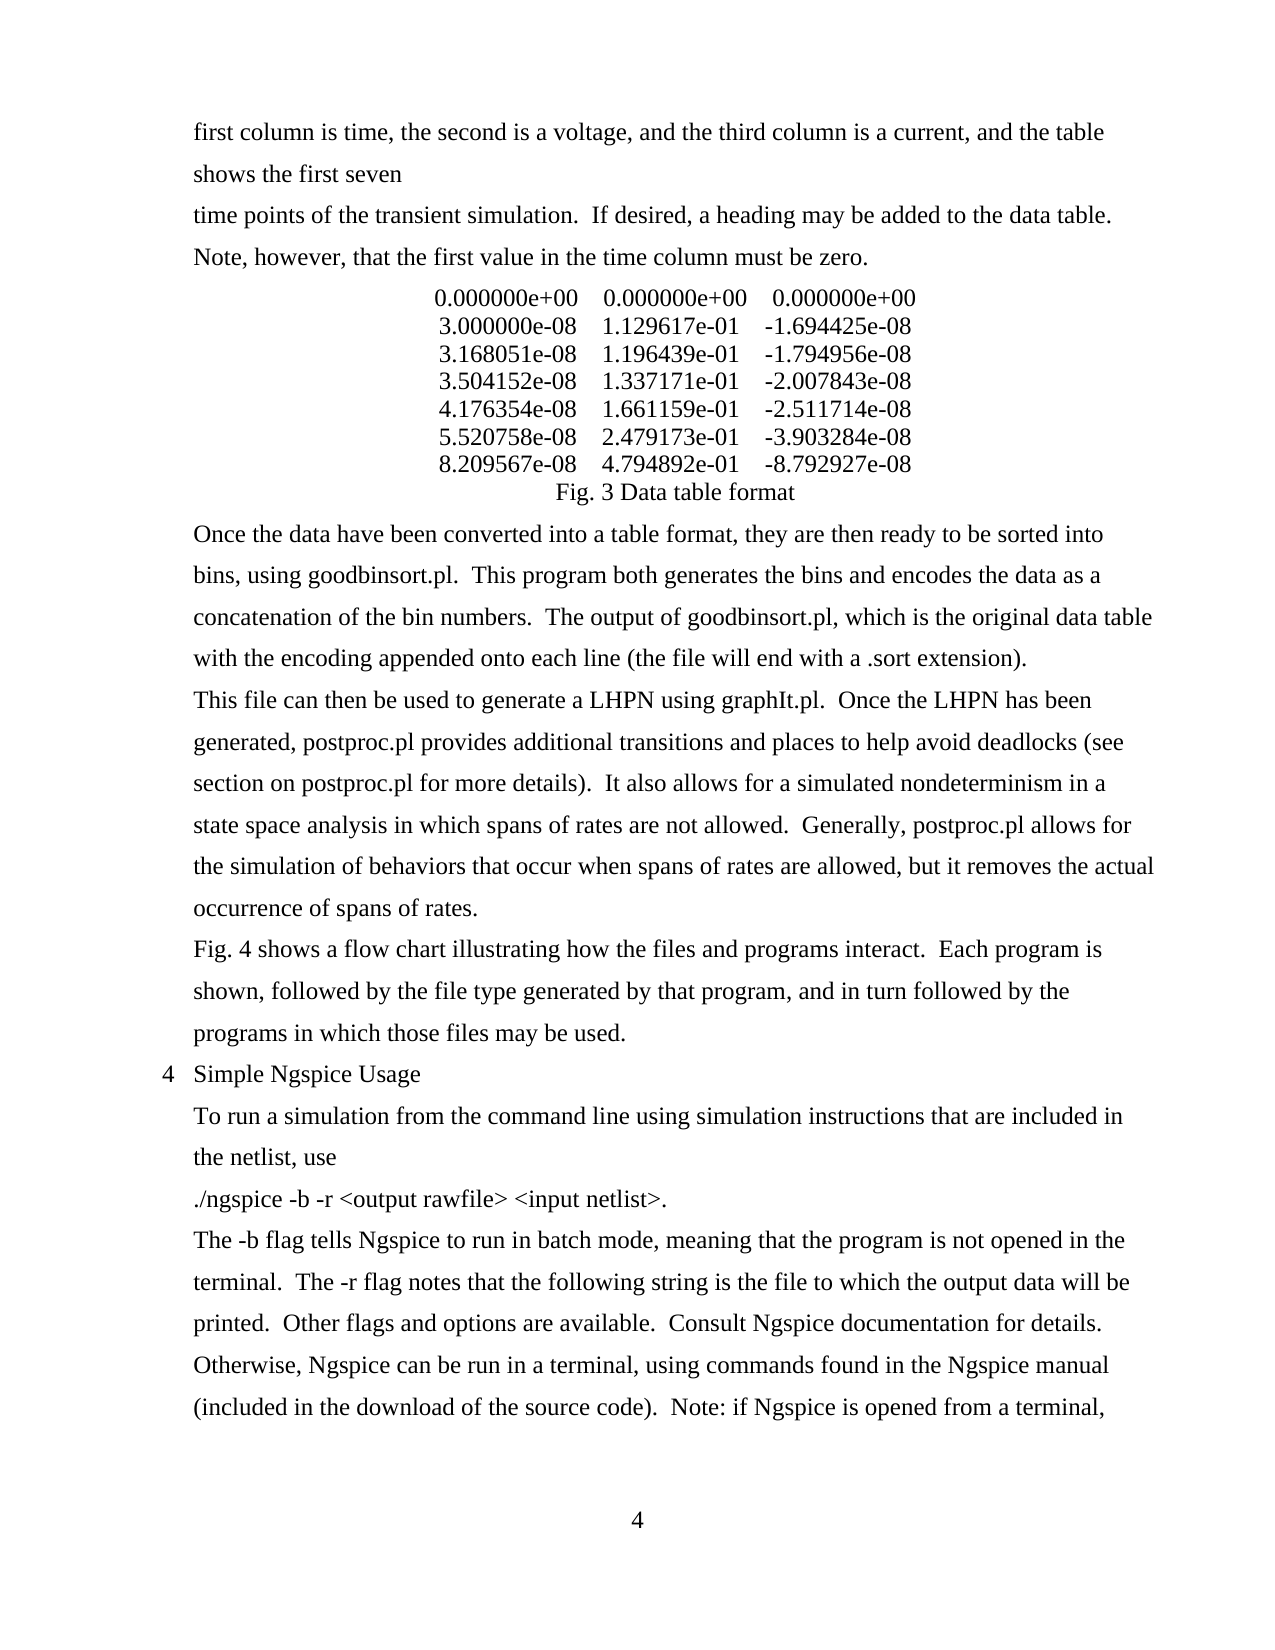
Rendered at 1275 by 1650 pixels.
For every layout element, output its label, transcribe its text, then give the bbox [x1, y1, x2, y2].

list This file can then be used to generate a LHPN using graphIt.pl. Once the LHPN has been generated, postproc.pl provides additional transitions and places to help avoid deadlocks (see section on postproc.pl for more details). It also allows for a simulated nondeterminism in a state space analysis in which spans of rates are not allowed. Generally, postproc.pl allows for the simulation of behaviors that occur when spans of rates are allowed, but it removes the actual occurrence of spans of rates. [156, 686, 1157, 922]
list 3.000000e-08 1.129617e-01 -1.694425e-08 [156, 312, 1157, 340]
list 8.209567e-08 4.794892e-01 -8.792927e-08 [156, 451, 1157, 478]
list 3.504152e-08 1.337171e-01 -2.007843e-08 [156, 367, 1157, 395]
list Fig. 4 shows a flow chart illustrating how the files and programs interact. Each program is shown, followed by the file type generated by that program, and in turn followed by the programs in which those files may be used. [156, 936, 1157, 1046]
list To run a simulation from the command line using simulation instructions that are included in the netlist, use [156, 1102, 1157, 1171]
list 0.000000e+00 0.000000e+00 0.000000e+00 [156, 284, 1157, 312]
list 3.168051e-08 1.196439e-01 -1.794956e-08 [156, 340, 1157, 367]
list Otherwise, Ngspice can be run in a terminal, using commands found in the Ngspice manual (included in the download of the source code). Note: if Ngspice is opened from a terminal, [156, 1351, 1157, 1420]
list Simple Ngspice Usage [156, 1060, 1157, 1088]
list 4.176354e-08 1.661159e-01 -2.511714e-08 [156, 395, 1157, 423]
list ./ngspice -b -r <output rawfile> <input netlist>. The -b flag tells Ngspice to run in batch mode, meaning that the program is not opened in the terminal. The -r flag notes that the following string is the file to which the output data will be printed. Other flags and options are available. Consult Ngspice documentation for details. [156, 1185, 1157, 1337]
list Once the data have been converted into a table format, they are then ready to be sorted into bins, using goodbinsort.pl. This program both generates the bins and encodes the data as a concatenation of the bin numbers. The output of goodbinsort.pl, which is the original data table with the encoding appended onto each line (the file will end with a .sort extension). [156, 520, 1157, 672]
list 5.520758e-08 2.479173e-01 -3.903284e-08 [156, 423, 1157, 451]
list Fig. 3 Data table format [156, 478, 1157, 506]
list time points of the transient simulation. If desired, a heading may be added to the data table. Note, however, that the first value in the time column must be zero. [156, 201, 1157, 271]
list first column is time, the second is a voltage, and the third column is a current, and the table shows the first seven [156, 118, 1157, 187]
